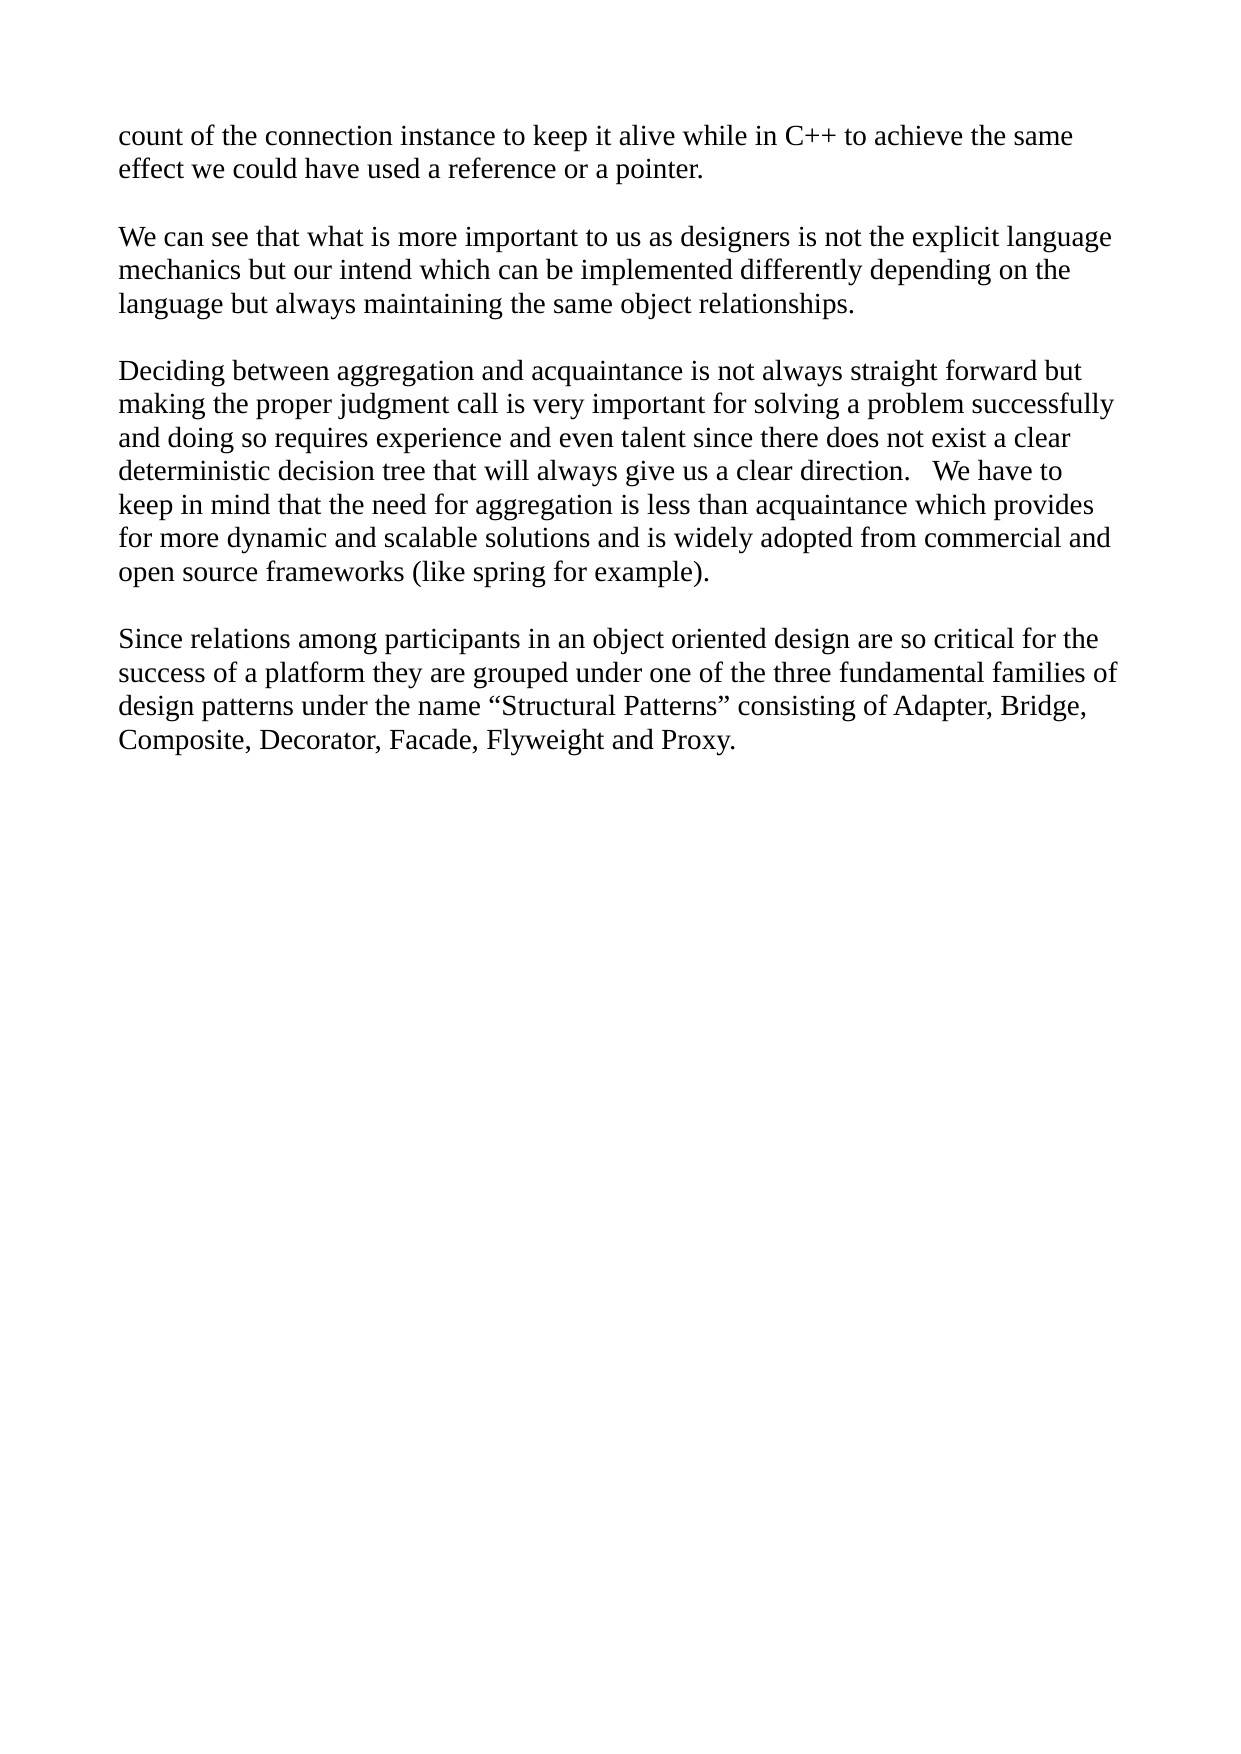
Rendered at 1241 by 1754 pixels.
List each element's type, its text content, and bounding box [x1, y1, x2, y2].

text Since relations among participants in an object oriented design are so critical for the success of a platform they are grouped under one of the three fundamental families of design patterns under the name “Structural Patterns” consisting of Adapter, Bridge, Composite, Decorator, Facade, Flyweight and Proxy. [118, 621, 1122, 755]
text We can see that what is more important to us as designers is not the explicit language mechanics but our intend which can be implemented differently depending on the language but always maintaining the same object relationships. [118, 219, 1122, 319]
text count of the connection instance to keep it alive while in C++ to achieve the same effect we could have used a reference or a pointer. [118, 118, 1122, 185]
text Deciding between aggregation and acquaintance is not always straight forward but making the proper judgment call is very important for solving a problem successfully and doing so requires experience and even talent since there does not exist a clear deterministic decision tree that will always give us a clear direction. We have to keep in mind that the need for aggregation is less than acquaintance which provides for more dynamic and scalable solutions and is widely adopted from commercial and open source frameworks (like spring for example). [118, 353, 1122, 588]
